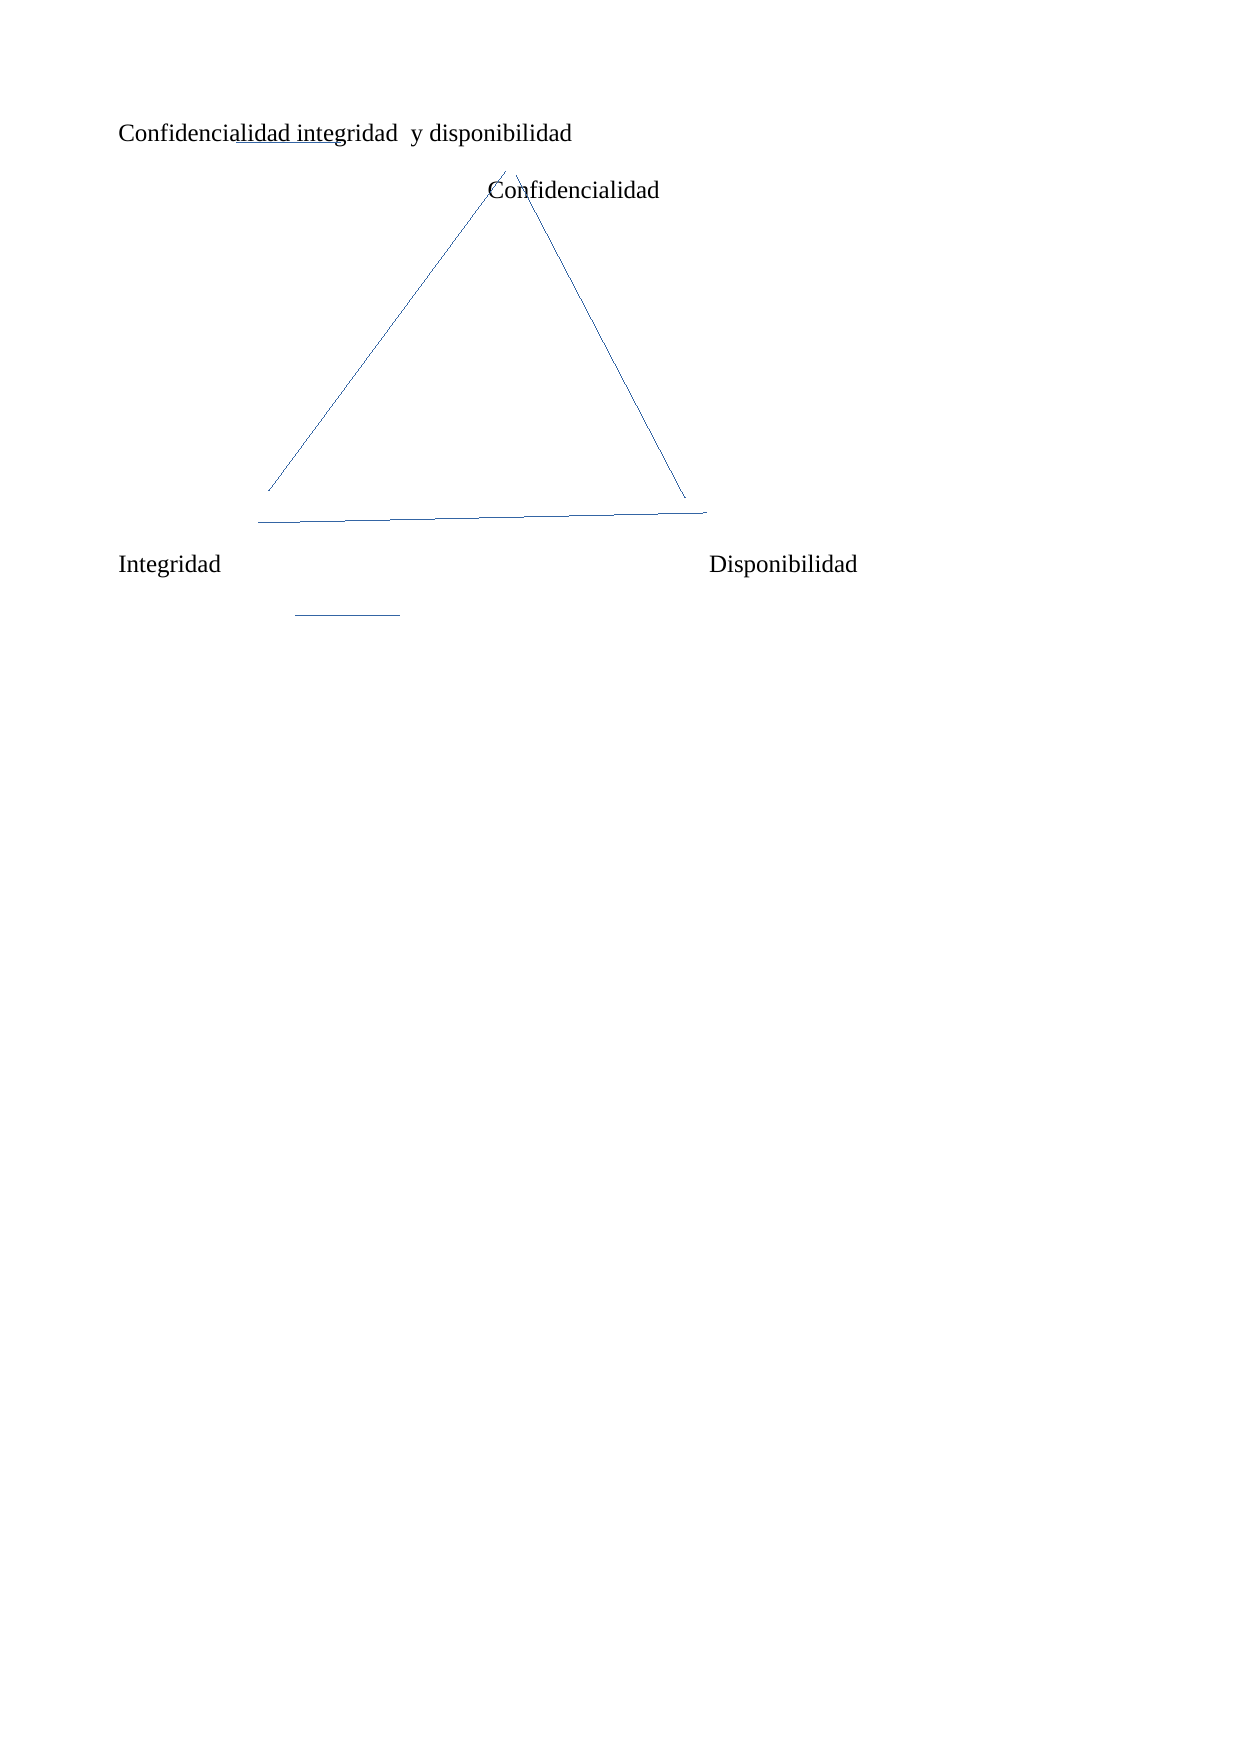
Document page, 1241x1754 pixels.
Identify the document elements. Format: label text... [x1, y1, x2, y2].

text Confidencialidad integridad y disponibilidad [118, 118, 1122, 147]
text Integridad Disponibilidad [118, 549, 1122, 578]
text Confidencialidad [118, 176, 1122, 204]
